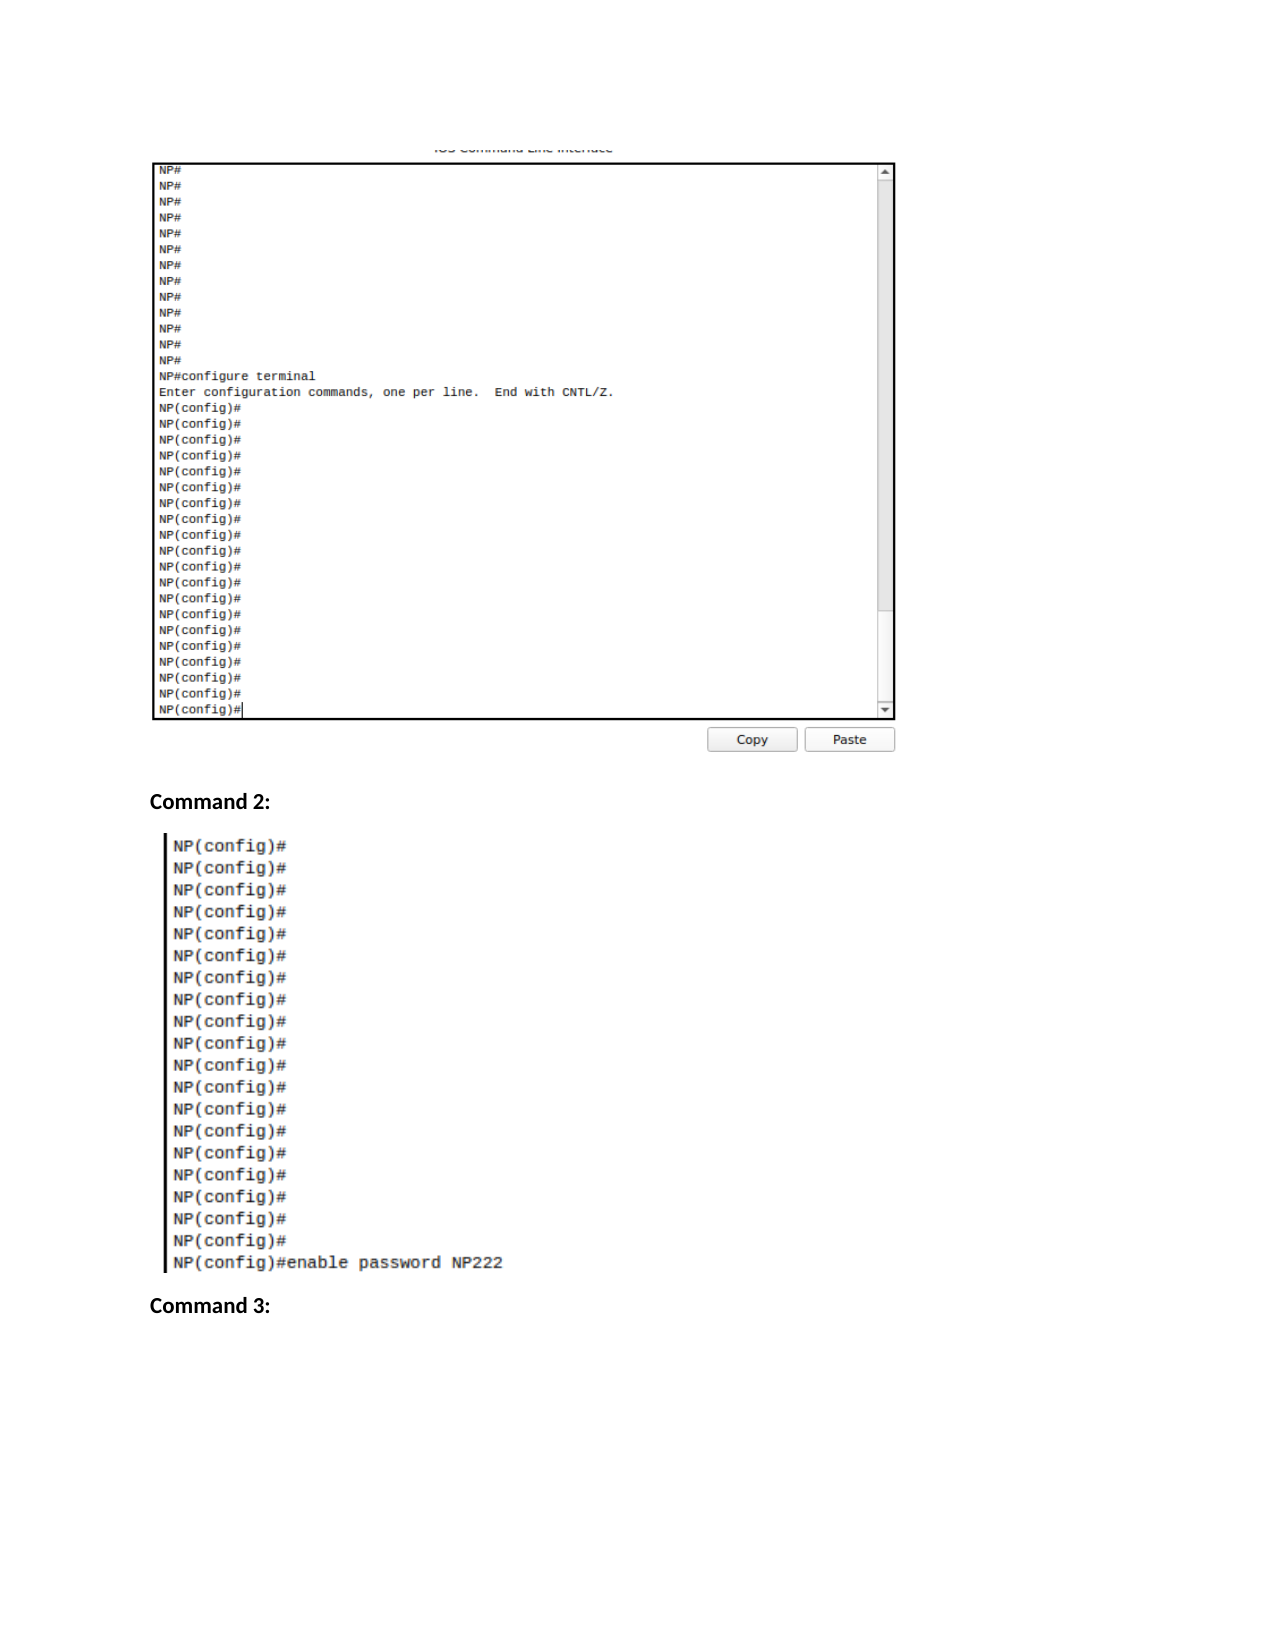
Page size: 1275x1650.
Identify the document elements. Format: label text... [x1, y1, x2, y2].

picture [150, 833, 724, 1273]
picture [150, 150, 901, 769]
text Command 3: [150, 1291, 1125, 1319]
text Command 2: [150, 787, 1125, 815]
